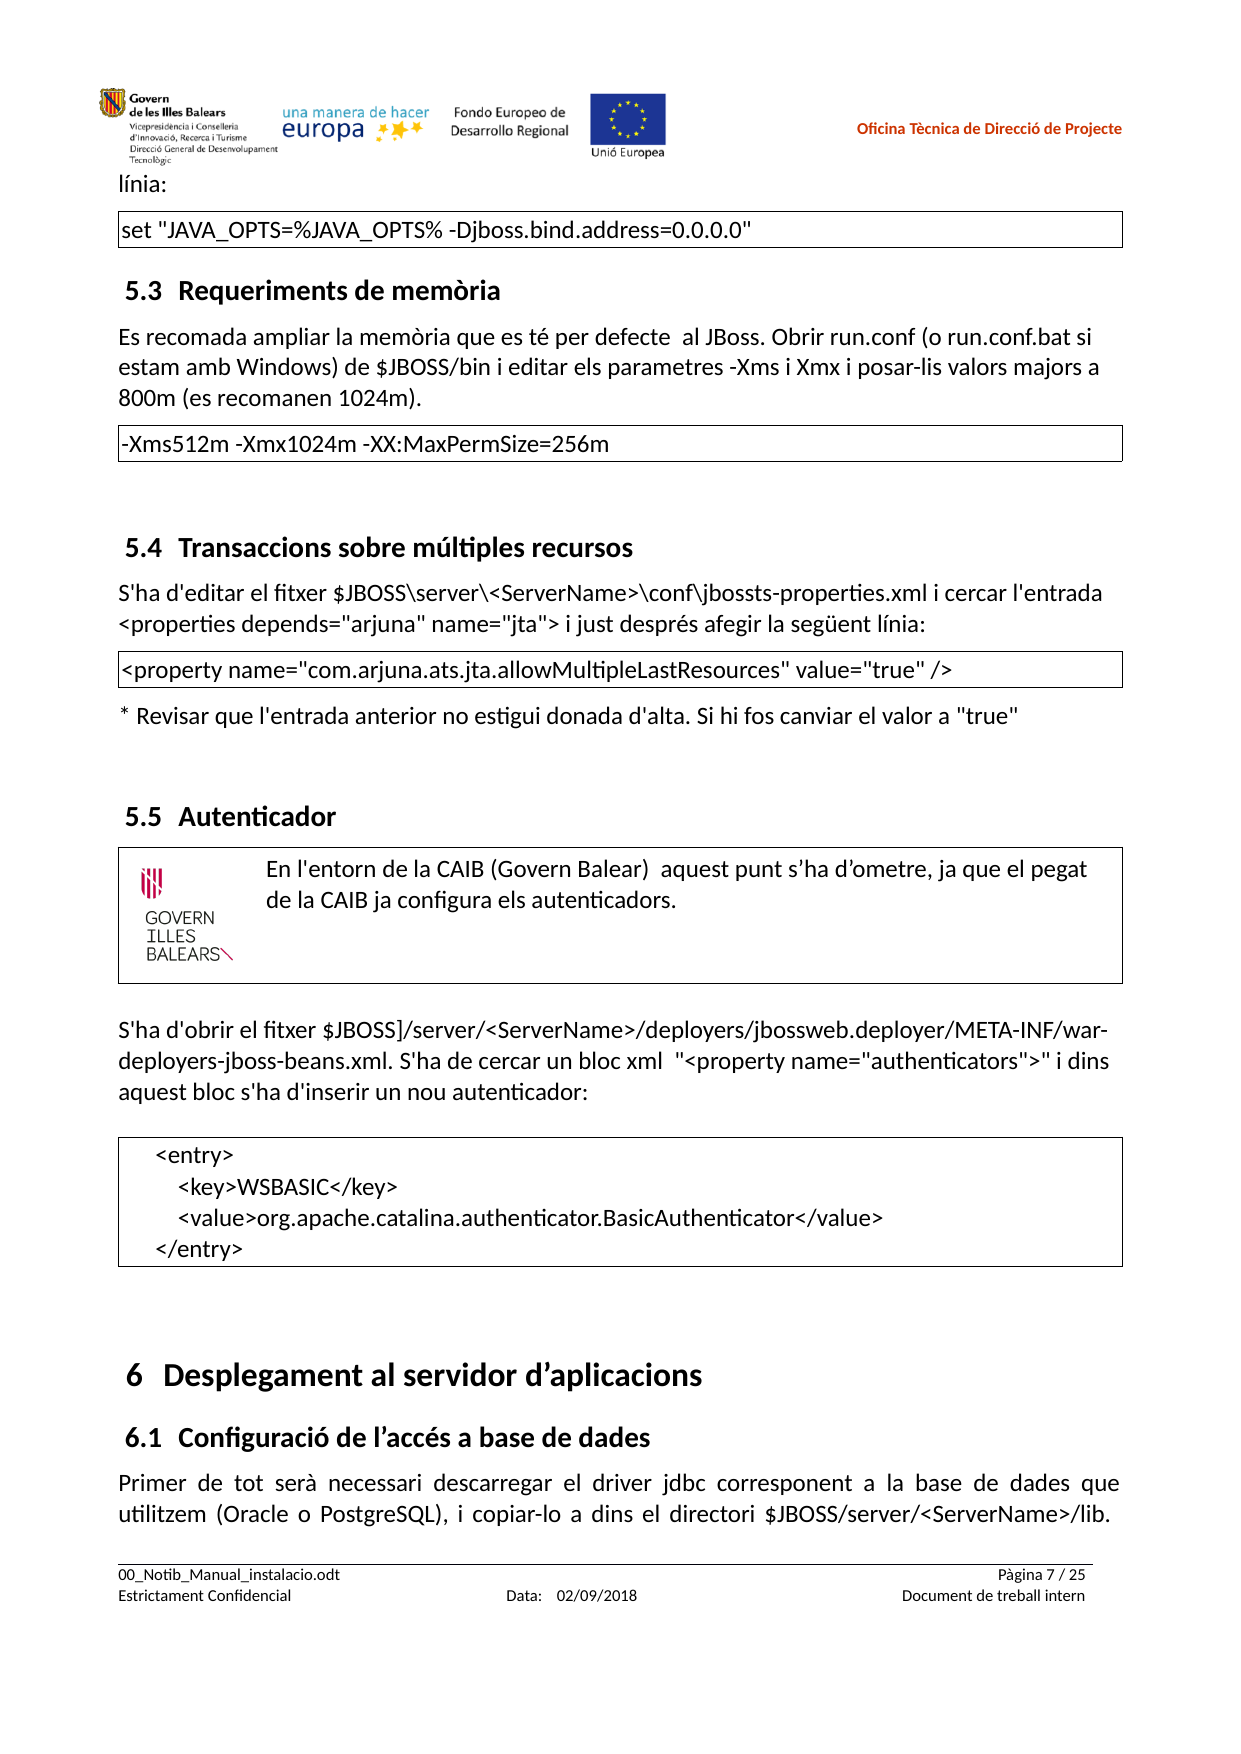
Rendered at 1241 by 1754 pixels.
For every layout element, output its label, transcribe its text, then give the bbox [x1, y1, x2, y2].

text <key>WSBASIC</key> [119, 1168, 1122, 1199]
subtitle Configuració de l’accés a base de dades [118, 1419, 1122, 1455]
table_header [119, 848, 260, 858]
text <value>org.apache.catalina.authenticator.BasicAuthenticator</value> [119, 1199, 1122, 1230]
text S'ha d'obrir el fitxer $JBOSS]/server/<ServerName>/deployers/jbossweb.deployer/META-INF/war-deployers-jboss-beans.xml. S'ha de cercar un bloc xml "<property name="authenticators">" i dins aquest bloc s'ha d'inserir un nou autenticador: [118, 1014, 1122, 1106]
text -Xms512m -Xmx1024m -XX:MaxPermSize=256m [119, 426, 1122, 461]
text </entry> [119, 1230, 1122, 1266]
subtitle Transaccions sobre múltiples recursos [118, 529, 1122, 565]
table_header [119, 859, 260, 983]
subtitle Requeriments de memòria [118, 272, 1122, 308]
text <property name="com.arjuna.ats.jta.allowMultipleLastResources" value="true" /> [119, 652, 1122, 687]
text línia: [118, 168, 1122, 198]
picture [99, 87, 668, 166]
text Es recomada ampliar la memòria que es té per defecte al JBoss. Obrir run.conf (o run.conf.bat si estam amb Windows) de $JBOSS/bin i editar els parametres -Xms i Xmx i posar-lis valors majors a 800m (es recomanen 1024m). [118, 321, 1122, 412]
text <entry> [119, 1138, 1122, 1168]
text S'ha d'editar el fitxer $JBOSS\server\<ServerName>\conf\jbossts-properties.xml i cercar l'entrada <properties depends="arjuna" name="jta"> i just després afegir la següent línia: [118, 577, 1122, 638]
text * Revisar que l'entrada anterior no estigui donada d'alta. Si hi fos canviar el valor a "true" [118, 700, 1122, 731]
text set "JAVA_OPTS=%JAVA_OPTS% -Djboss.bind.address=0.0.0.0" [119, 212, 1122, 247]
picture [127, 858, 247, 971]
text Primer de tot serà necessari descarregar el driver jdbc corresponent a la base de dades que utilitzem (Oracle o PostgreSQL), i copiar-lo a dins el directori $JBOSS/server/<ServerName>/lib. [118, 1467, 1122, 1528]
table_header En l'entorn de la CAIB (Govern Balear) aquest punt s’ha d’ometre, ja que el pegat de la CAIB ja configura els autenticadors. [260, 848, 1122, 983]
subtitle Desplegament al servidor d’aplicacions [118, 1353, 1122, 1394]
subtitle Autenticador [118, 798, 1122, 834]
